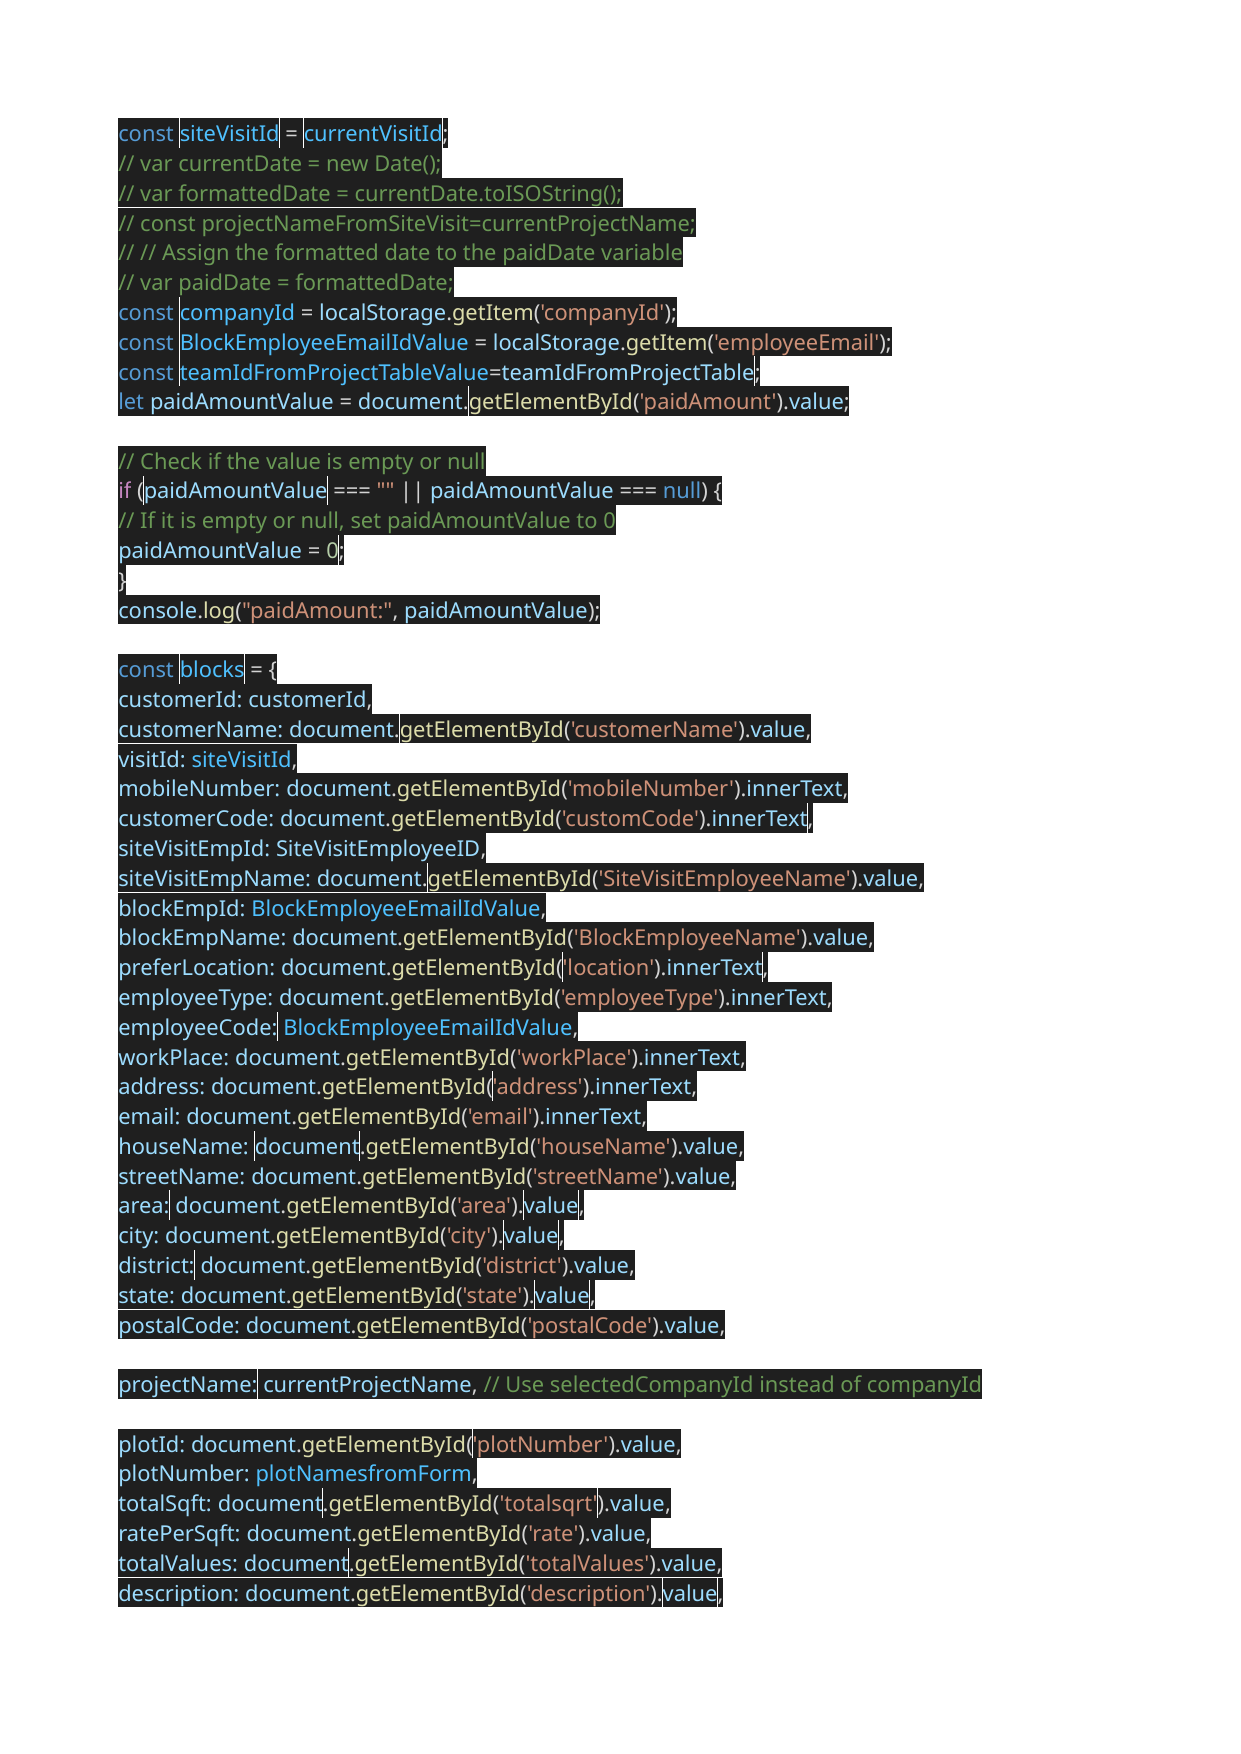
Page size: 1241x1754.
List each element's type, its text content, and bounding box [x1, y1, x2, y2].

text // var currentDate = new Date(); [118, 148, 1122, 178]
text siteVisitEmpId: SiteVisitEmployeeID, [118, 833, 1122, 863]
text projectName: currentProjectName, // Use selectedCompanyId instead of companyId [118, 1369, 1122, 1399]
text // const projectNameFromSiteVisit=currentProjectName; [118, 207, 1122, 237]
text const blocks = { [118, 654, 1122, 684]
text const BlockEmployeeEmailIdValue = localStorage.getItem('employeeEmail'); [118, 327, 1122, 356]
text ratePerSqft: document.getElementById('rate').value, [118, 1518, 1122, 1548]
text plotId: document.getElementById('plotNumber').value, [118, 1428, 1122, 1458]
text workPlace: document.getElementById('workPlace').innerText, [118, 1041, 1122, 1071]
text description: document.getElementById('description').value, [118, 1577, 1122, 1607]
text city: document.getElementById('city').value, [118, 1220, 1122, 1250]
text blockEmpId: BlockEmployeeEmailIdValue, [118, 892, 1122, 922]
text customerCode: document.getElementById('customCode').innerText, [118, 803, 1122, 833]
text plotNumber: plotNamesfromForm, [118, 1458, 1122, 1488]
text postalCode: document.getElementById('postalCode').value, [118, 1309, 1122, 1339]
text employeeCode: BlockEmployeeEmailIdValue, [118, 1012, 1122, 1041]
text } [118, 565, 1122, 595]
text totalValues: document.getElementById('totalValues').value, [118, 1548, 1122, 1577]
text employeeType: document.getElementById('employeeType').innerText, [118, 982, 1122, 1012]
text email: document.getElementById('email').innerText, [118, 1101, 1122, 1131]
text paidAmountValue = 0; [118, 535, 1122, 565]
text customerId: customerId, [118, 684, 1122, 714]
text const siteVisitId = currentVisitId; [118, 118, 1122, 148]
text mobileNumber: document.getElementById('mobileNumber').innerText, [118, 773, 1122, 803]
text siteVisitEmpName: document.getElementById('SiteVisitEmployeeName').value, [118, 863, 1122, 892]
text if (paidAmountValue === "" || paidAmountValue === null) { [118, 476, 1122, 505]
text preferLocation: document.getElementById('location').innerText, [118, 952, 1122, 982]
text blockEmpName: document.getElementById('BlockEmployeeName').value, [118, 922, 1122, 952]
text houseName: document.getElementById('houseName').value, [118, 1131, 1122, 1161]
text visitId: siteVisitId, [118, 743, 1122, 773]
text // var paidDate = formattedDate; [118, 267, 1122, 297]
text customerName: document.getElementById('customerName').value, [118, 714, 1122, 743]
text const teamIdFromProjectTableValue=teamIdFromProjectTable; [118, 356, 1122, 386]
text totalSqft: document.getElementById('totalsqrt').value, [118, 1488, 1122, 1518]
text // If it is empty or null, set paidAmountValue to 0 [118, 505, 1122, 535]
text // Check if the value is empty or null [118, 446, 1122, 476]
text district: document.getElementById('district').value, [118, 1250, 1122, 1280]
text state: document.getElementById('state').value, [118, 1280, 1122, 1309]
text streetName: document.getElementById('streetName').value, [118, 1161, 1122, 1190]
text // var formattedDate = currentDate.toISOString(); [118, 178, 1122, 207]
text address: document.getElementById('address').innerText, [118, 1071, 1122, 1101]
text console.log("paidAmount:", paidAmountValue); [118, 595, 1122, 624]
text let paidAmountValue = document.getElementById('paidAmount').value; [118, 386, 1122, 416]
text const companyId = localStorage.getItem('companyId'); [118, 297, 1122, 327]
text area: document.getElementById('area').value, [118, 1190, 1122, 1220]
text // // Assign the formatted date to the paidDate variable [118, 237, 1122, 267]
